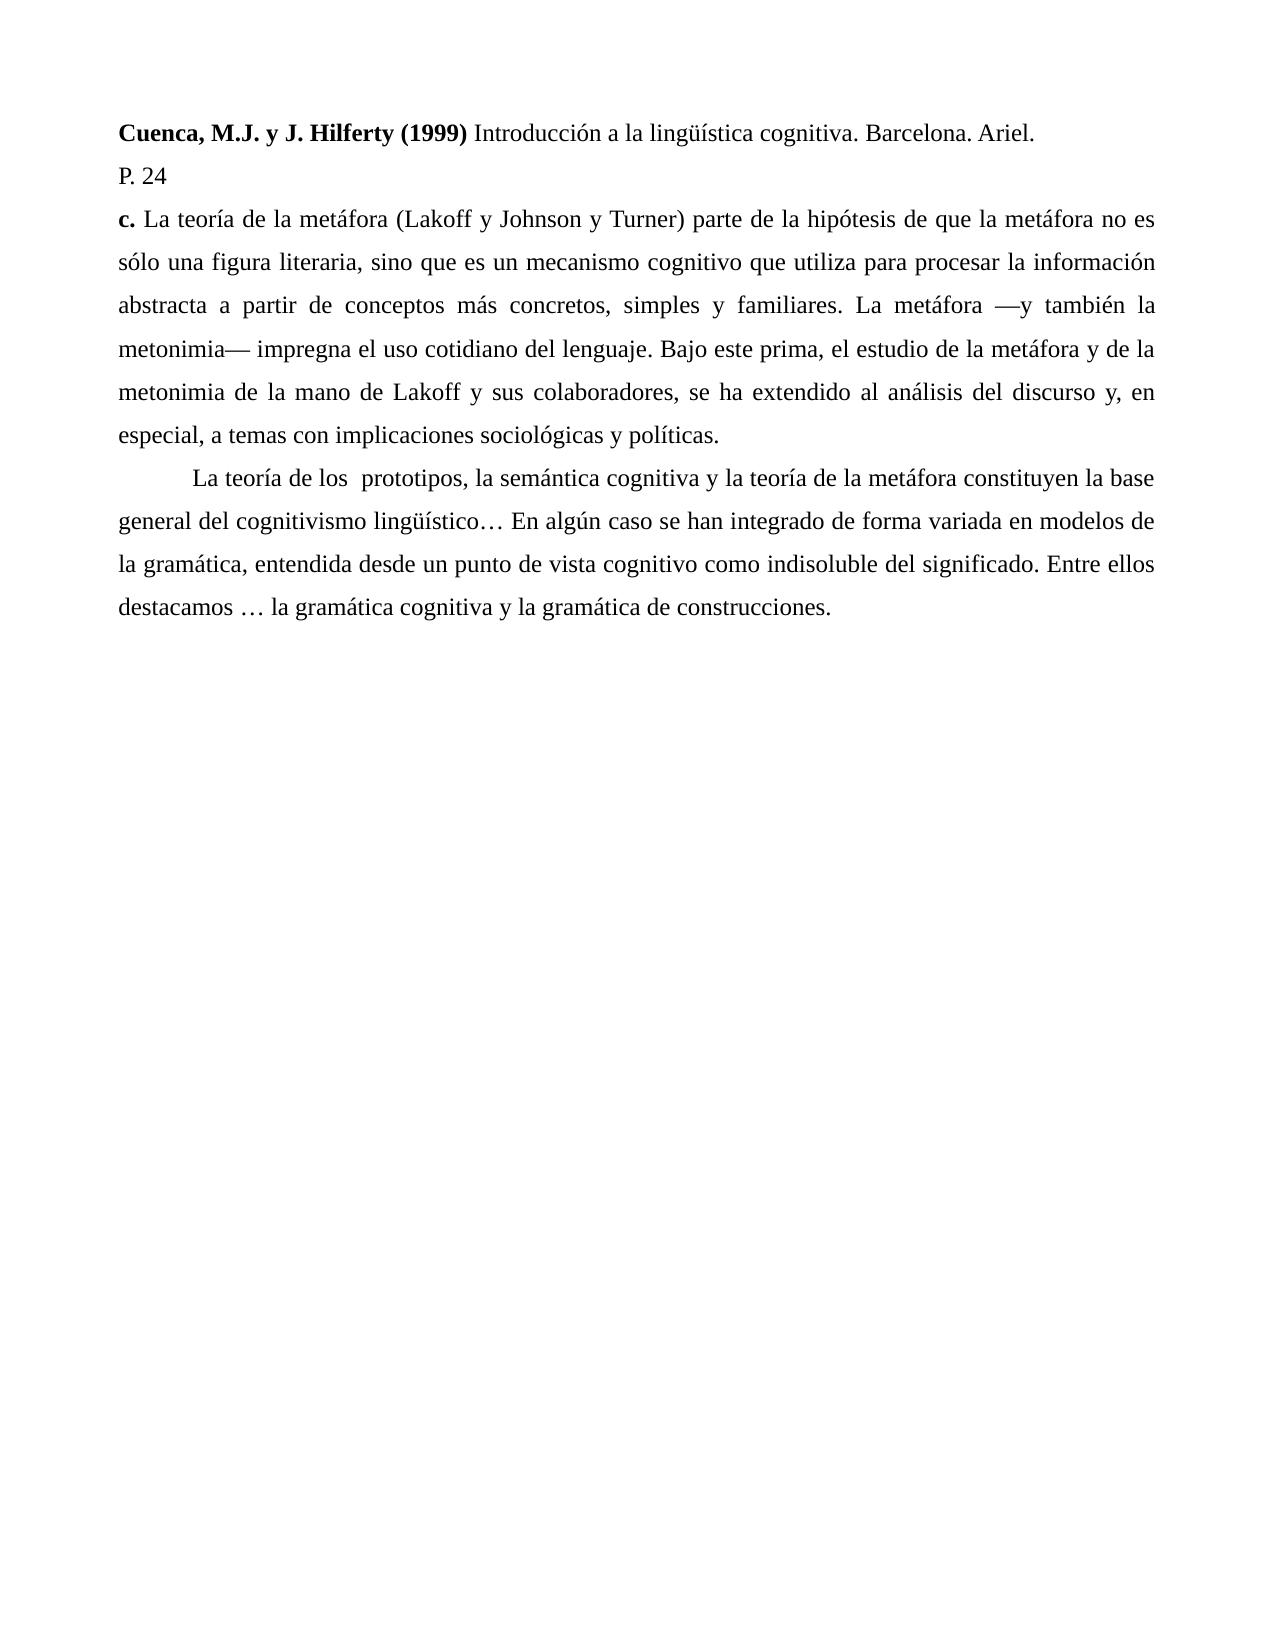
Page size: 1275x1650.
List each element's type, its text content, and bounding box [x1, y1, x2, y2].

text Cuenca, M.J. y J. Hilferty (1999) Introducción a la lingüística cognitiva. Barcelona. Ariel. [118, 118, 1157, 147]
text P. 24 [118, 161, 1157, 190]
text La teoría de los prototipos, la semántica cognitiva y la teoría de la metáfora constituyen la base general del cognitivismo lingüístico… En algún caso se han integrado de forma variada en modelos de la gramática, entendida desde un punto de vista cognitivo como indisoluble del significado. Entre ellos destacamos … la gramática cognitiva y la gramática de construcciones. [118, 463, 1157, 621]
text c. La teoría de la metáfora (Lakoff y Johnson y Turner) parte de la hipótesis de que la metáfora no es sólo una figura literaria, sino que es un mecanismo cognitivo que utiliza para procesar la información abstracta a partir de conceptos más concretos, simples y familiares. La metáfora —y también la metonimia— impregna el uso cotidiano del lenguaje. Bajo este prima, el estudio de la metáfora y de la metonimia de la mano de Lakoff y sus colaboradores, se ha extendido al análisis del discurso y, en especial, a temas con implicaciones sociológicas y políticas. [118, 204, 1157, 449]
